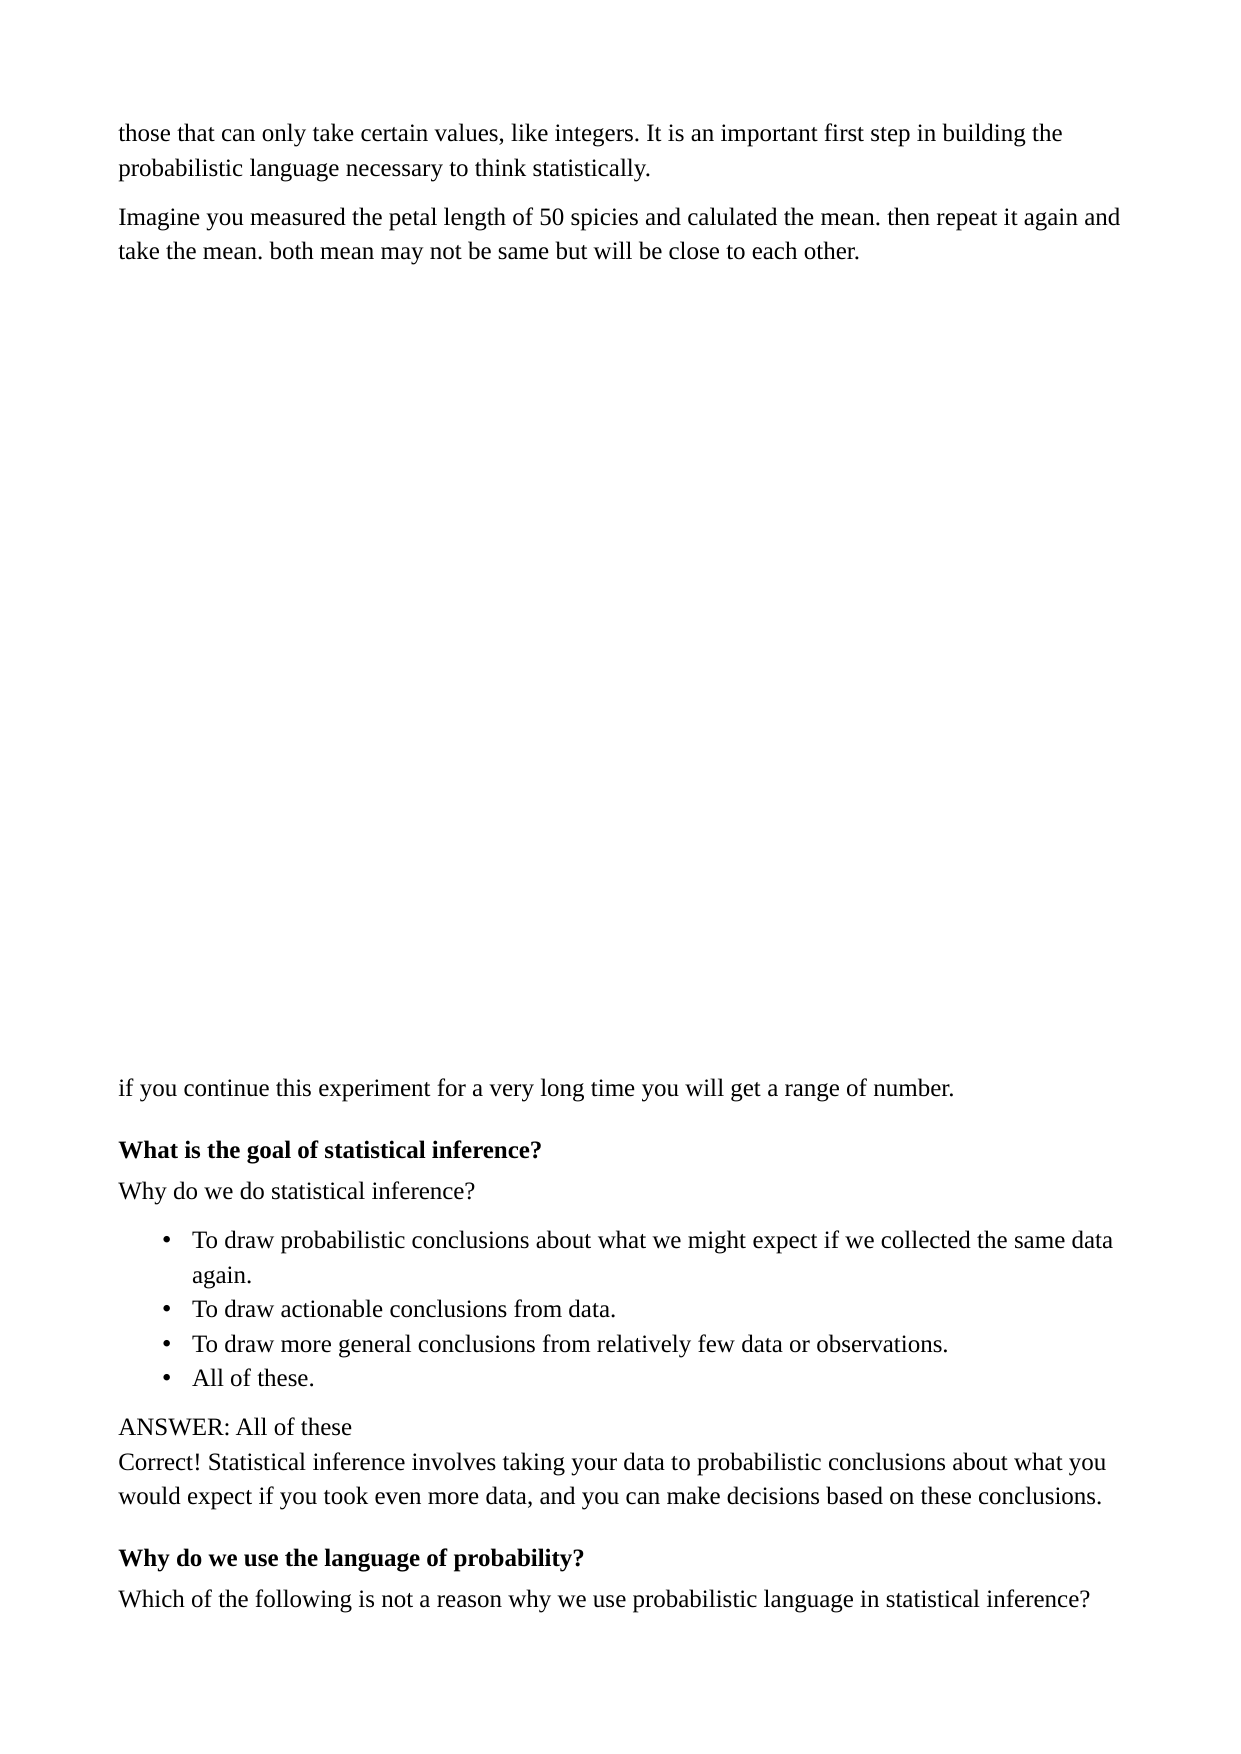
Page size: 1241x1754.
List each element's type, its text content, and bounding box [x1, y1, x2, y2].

text Which of the following is not a reason why we use probabilistic language in statistical inference? [118, 1584, 1122, 1613]
text Why do we do statistical inference? [118, 1176, 1122, 1205]
list To draw actionable conclusions from data. [162, 1294, 1122, 1323]
subtitle What is the goal of statistical inference? [118, 1135, 1122, 1164]
list All of these. [162, 1363, 1122, 1392]
text those that can only take certain values, like integers. It is an important first step in building the probabilistic language necessary to think statistically. [118, 118, 1122, 181]
list To draw probabilistic conclusions about what we might expect if we collected the same data again. [162, 1225, 1122, 1288]
subtitle Why do we use the language of probability? [118, 1543, 1122, 1571]
text Imagine you measured the petal length of 50 spicies and calulated the mean. then repeat it again and take the mean. both mean may not be same but will be close to each other. if you continue this experiment for a very long time you will get a range of number. [118, 202, 1122, 1102]
text ANSWER: All of these Correct! Statistical inference involves taking your data to probabilistic conclusions about what you would expect if you took even more data, and you can make decisions based on these conclusions. [118, 1412, 1122, 1510]
list To draw more general conclusions from relatively few data or observations. [162, 1329, 1122, 1357]
